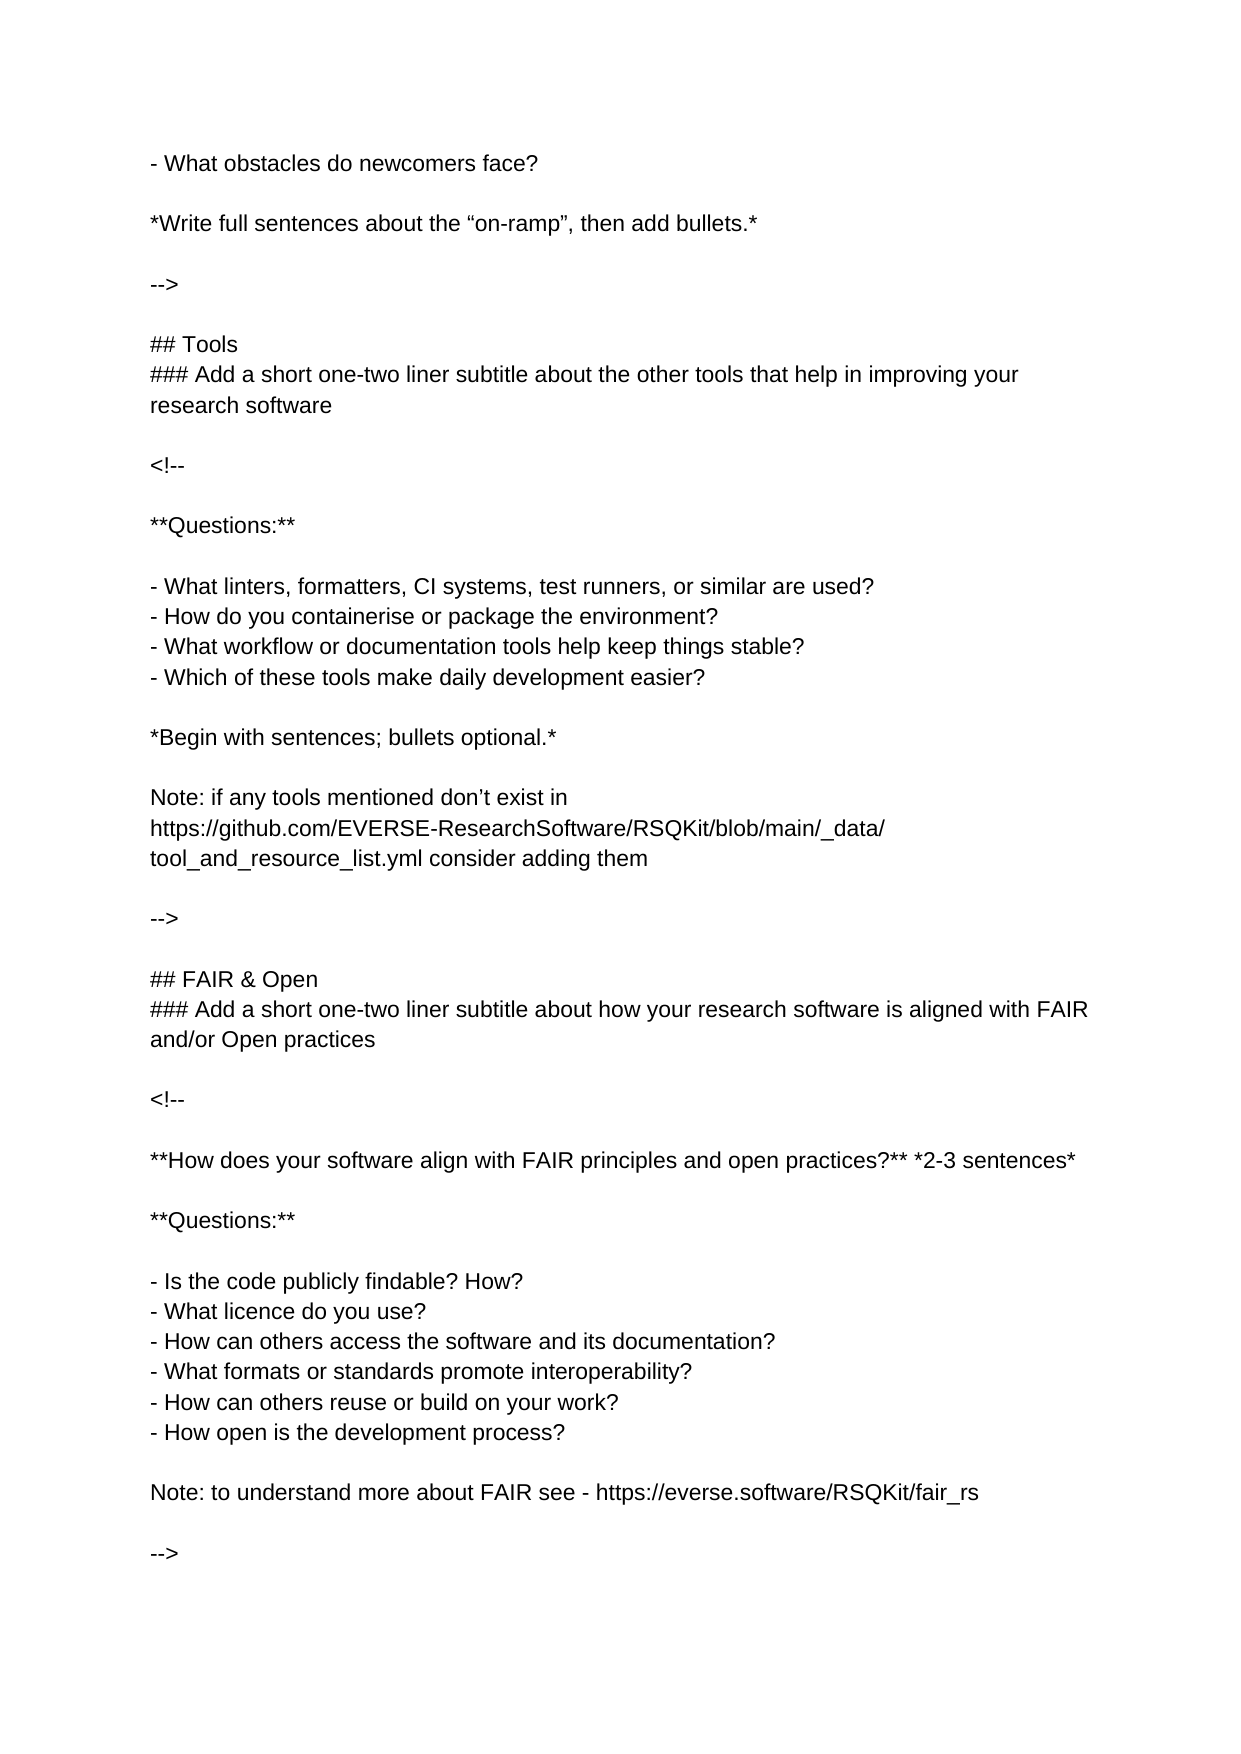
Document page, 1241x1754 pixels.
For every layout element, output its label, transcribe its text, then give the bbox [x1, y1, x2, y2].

text - What licence do you use? [150, 1298, 1090, 1324]
text - What linters, formatters, CI systems, test runners, or similar are used? [150, 573, 1090, 599]
text --> [150, 1539, 1090, 1566]
text <!-- [150, 452, 1090, 478]
text *Begin with sentences; bullets optional.* [150, 724, 1090, 750]
text --> [150, 271, 1090, 297]
text - What workflow or documentation tools help keep things stable? [150, 633, 1090, 660]
text Note: to understand more about FAIR see - https://everse.software/RSQKit/fair_rs [150, 1479, 1090, 1506]
text Note: if any tools mentioned don’t exist in https://github.com/EVERSE-ResearchSoftware/RSQKit/blob/main/_data/tool_and_resource_list.yml consider adding them [150, 784, 1090, 871]
text ## FAIR & Open [150, 966, 1090, 992]
text ### Add a short one-two liner subtitle about how your research software is aligned with FAIR and/or Open practices [150, 996, 1090, 1052]
text - How can others reuse or build on your work? [150, 1388, 1090, 1415]
text <!-- [150, 1086, 1090, 1113]
text ## Tools [150, 331, 1090, 358]
text **Questions:** [150, 1207, 1090, 1234]
text **Questions:** [150, 512, 1090, 539]
text - How open is the development process? [150, 1419, 1090, 1445]
text - What obstacles do newcomers face? [150, 150, 1090, 176]
text **How does your software align with FAIR principles and open practices?** *2-3 sentences* [150, 1147, 1090, 1173]
text - How can others access the software and its documentation? [150, 1328, 1090, 1354]
text - Which of these tools make daily development easier? [150, 663, 1090, 690]
text *Write full sentences about the “on-ramp”, then add bullets.* [150, 210, 1090, 237]
text --> [150, 905, 1090, 932]
text - Is the code publicly findable? How? [150, 1268, 1090, 1294]
text ### Add a short one-two liner subtitle about the other tools that help in improving your research software [150, 361, 1090, 418]
text - What formats or standards promote interoperability? [150, 1358, 1090, 1385]
text - How do you containerise or package the environment? [150, 603, 1090, 629]
